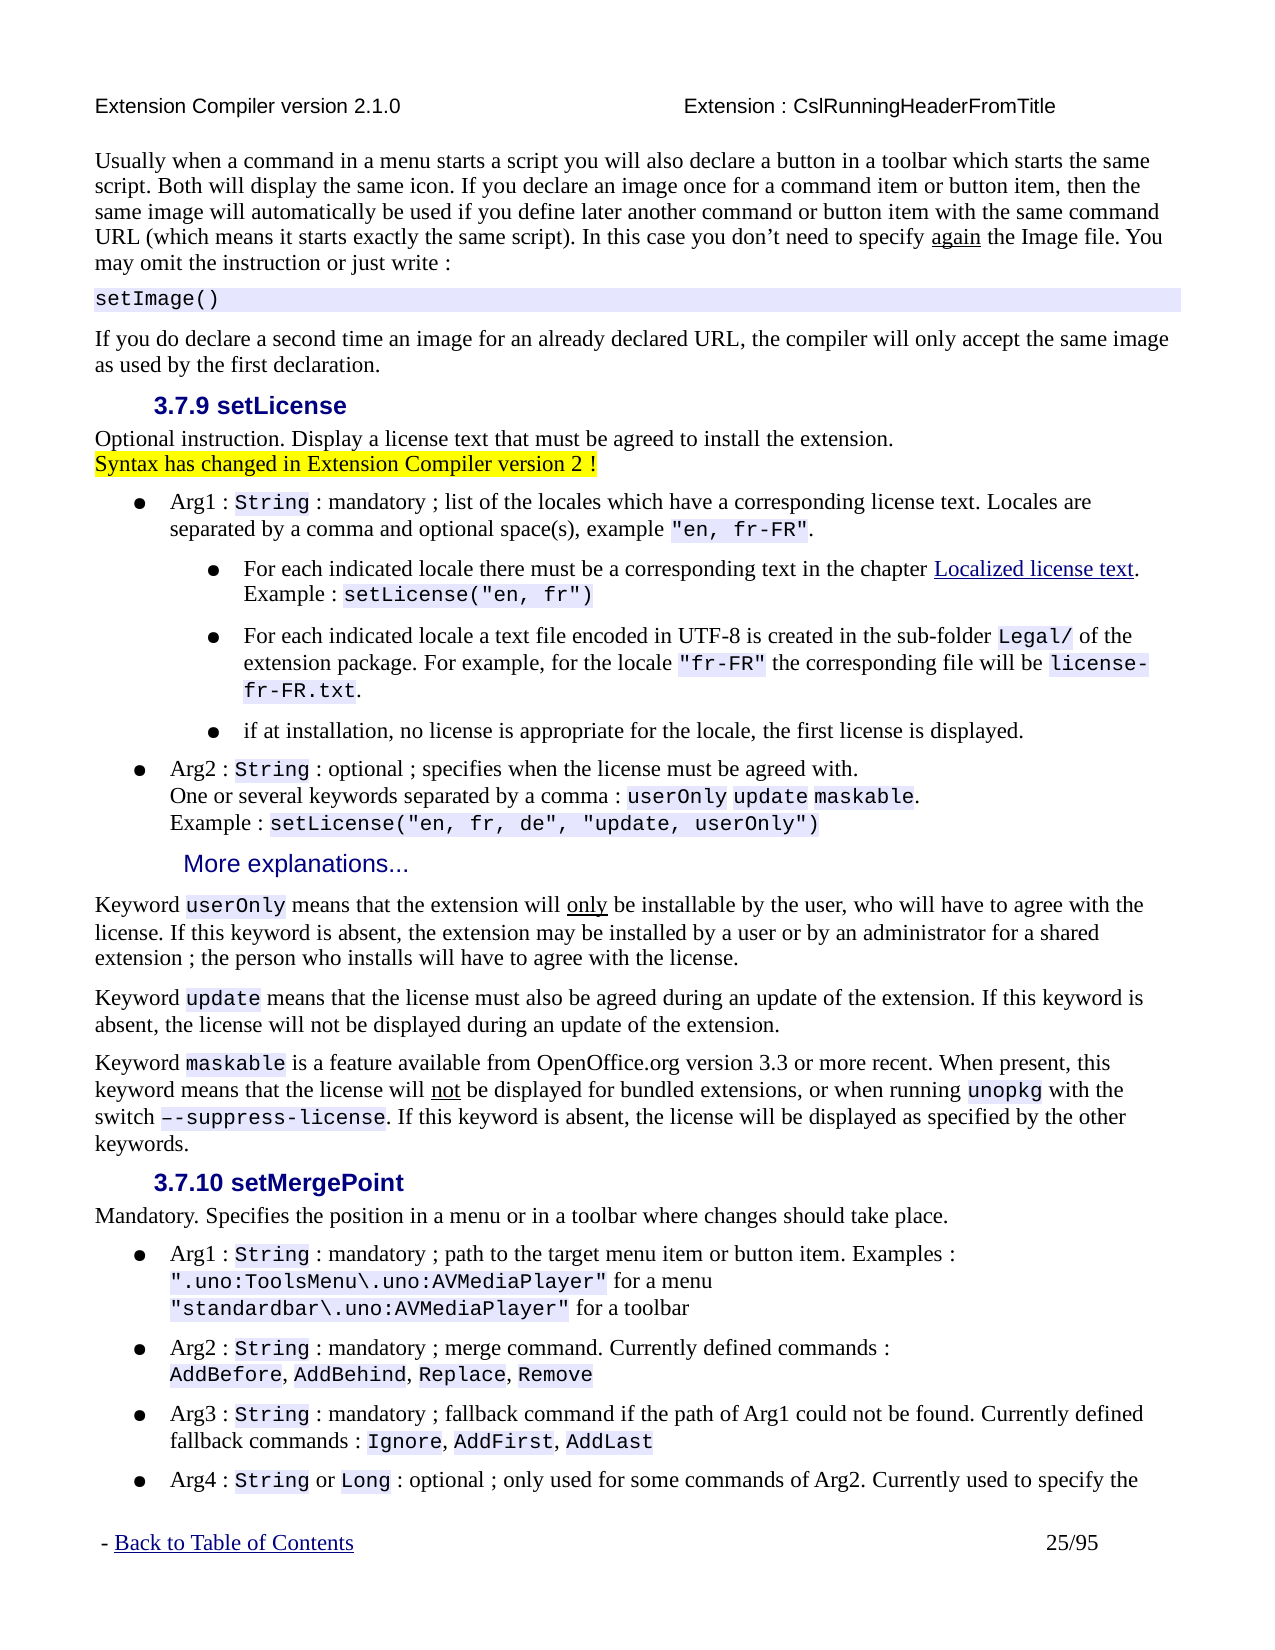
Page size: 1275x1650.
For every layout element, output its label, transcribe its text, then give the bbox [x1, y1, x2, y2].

list Arg2 : String : optional ; specifies when the license must be agreed with. One or several keywords separated by a comma : userOnly update maskable. Example : setLicense("en, fr, de", "update, userOnly") [132, 756, 1181, 837]
list Arg1 : String : mandatory ; path to the target menu item or button item. Examples : ".uno:ToolsMenu\.uno:AVMediaPlayer" for a menu "standardbar\.uno:AVMediaPlayer" for a toolbar [132, 1241, 1181, 1322]
subtitle setMergePoint [153, 1169, 1181, 1197]
list Arg1 : String : mandatory ; list of the locales which have a corresponding license text. Locales are separated by a comma and optional space(s), example "en, fr-FR". [132, 489, 1181, 543]
text Mandatory. Specifies the position in a menu or in a toolbar where changes should take place. [94, 1203, 1181, 1228]
text Keyword update means that the license must also be agreed during an update of the extension. If this keyword is absent, the license will not be displayed during an update of the extension. [94, 985, 1181, 1037]
list Arg3 : String : mandatory ; fallback command if the path of Arg1 could not be found. Currently defined fallback commands : Ignore, AddFirst, AddLast [132, 1401, 1181, 1455]
text If you do declare a second time an image for an already declared URL, the compiler will only accept the same image as used by the first declaration. [94, 326, 1181, 377]
text Optional instruction. Display a license text that must be agreed to install the extension. Syntax has changed in Extension Compiler version 2 ! [94, 426, 1181, 477]
list For each indicated locale there must be a corresponding text in the chapter Localized license text. Example : setLicense("en, fr") [206, 556, 1181, 608]
list For each indicated locale a text file encoded in UTF-8 is created in the sub-folder Legal/ of the extension package. For example, for the locale "fr-FR" the corresponding file will be license-fr-FR.txt. [206, 623, 1181, 704]
text Keyword userOnly means that the extension will only be installable by the user, who will have to agree with the license. If this keyword is absent, the extension may be installed by a user or by an administrator for a shared extension ; the person who installs will have to agree with the license. [94, 892, 1181, 970]
text Keyword maskable is a feature available from OpenOffice.org version 3.3 or more recent. When present, this keyword means that the license will not be displayed for bundled extensions, or when running unopkg with the switch –-suppress-license. If this keyword is absent, the license will be displayed as specified by the other keywords. [94, 1050, 1181, 1156]
text setImage() [94, 288, 1181, 312]
list if at installation, no license is appropriate for the locale, the first license is displayed. [206, 718, 1181, 744]
list Arg2 : String : mandatory ; merge command. Currently defined commands : AddBefore, AddBehind, Replace, Remove [132, 1334, 1181, 1388]
list Arg4 : String or Long : optional ; only used for some commands of Arg2. Currently used to specify the [132, 1467, 1181, 1494]
subtitle More explanations... [183, 850, 1181, 878]
text Usually when a command in a menu starts a script you will also declare a button in a toolbar which starts the same script. Both will display the same icon. If you declare an image once for a command item or button item, then the same image will automatically be used if you define later another command or button item with the same command URL (which means it starts exactly the same script). In this case you don’t need to specify again the Image file. You may omit the instruction or just write : [94, 147, 1181, 275]
subtitle setLicense [153, 392, 1181, 420]
